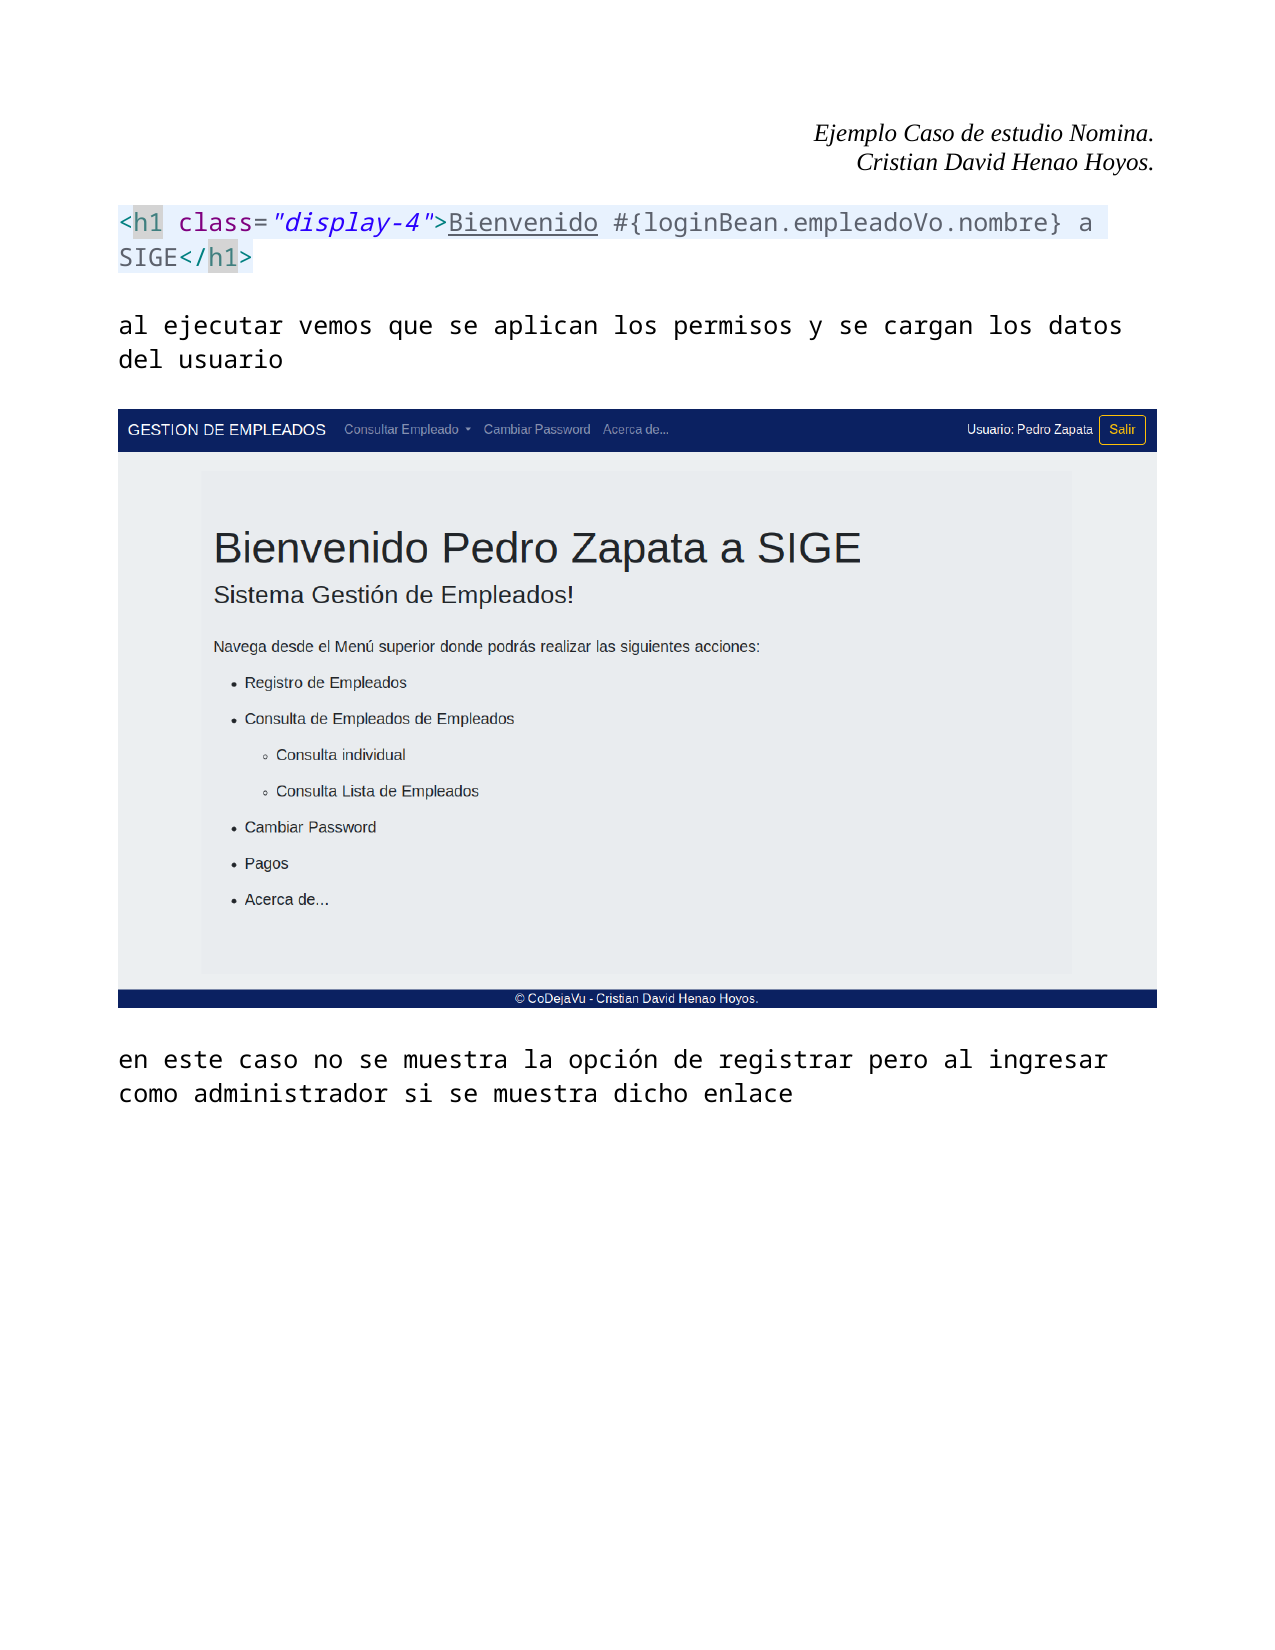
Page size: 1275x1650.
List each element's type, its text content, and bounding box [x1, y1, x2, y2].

picture [118, 409, 1157, 1008]
text <h1 class="display-4">Bienvenido #{loginBean.empleadoVo.nombre} a SIGE</h1> [118, 205, 1157, 273]
text en este caso no se muestra la opción de registrar pero al ingresar como administrador si se muestra dicho enlace [118, 1042, 1157, 1110]
text al ejecutar vemos que se aplican los permisos y se cargan los datos del usuario [118, 307, 1157, 375]
